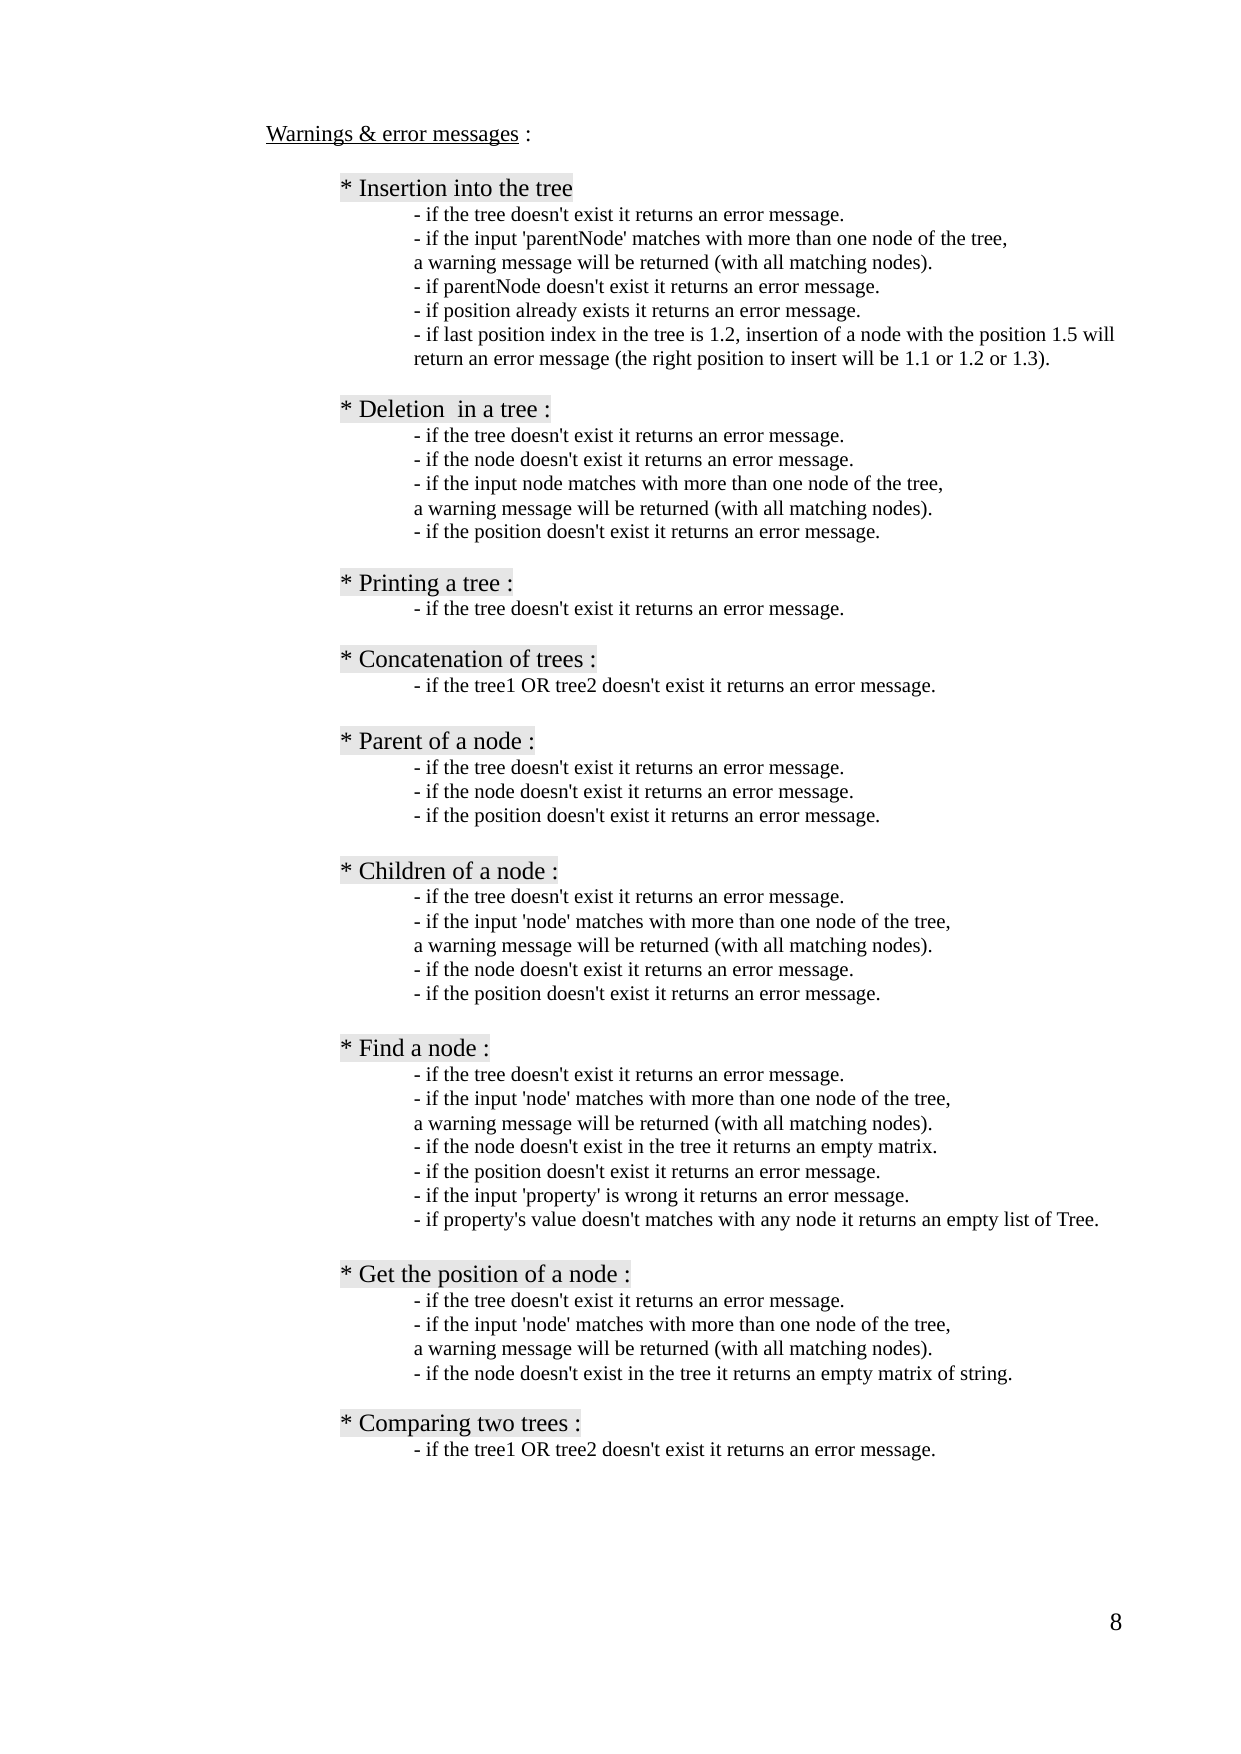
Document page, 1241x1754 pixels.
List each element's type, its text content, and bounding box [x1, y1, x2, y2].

text - if the tree1 OR tree2 doesn't exist it returns an error message. [118, 1437, 1122, 1461]
text - if the input node matches with more than one node of the tree, [118, 471, 1122, 495]
text a warning message will be returned (with all matching nodes). [118, 1110, 1122, 1134]
text - if property's value doesn't matches with any node it returns an empty list of Tree. [118, 1207, 1122, 1231]
text a warning message will be returned (with all matching nodes). [118, 933, 1122, 957]
text - if the node doesn't exist it returns an error message. [118, 957, 1122, 981]
text - if the node doesn't exist it returns an error message. [118, 779, 1122, 803]
text * Insertion into the tree [118, 173, 1122, 202]
text * Printing a tree : [118, 568, 1122, 596]
text Warnings & error messages : [118, 118, 1122, 147]
text - if the position doesn't exist it returns an error message. [118, 803, 1122, 827]
text * Comparing two trees : [118, 1408, 1122, 1437]
text - if the input 'node' matches with more than one node of the tree, [118, 908, 1122, 933]
text - if the tree1 OR tree2 doesn't exist it returns an error message. [118, 673, 1122, 697]
text * Deletion in a tree : [118, 394, 1122, 423]
text - if the node doesn't exist in the tree it returns an empty matrix of string. [118, 1360, 1122, 1384]
text - if the node doesn't exist it returns an error message. [118, 447, 1122, 471]
text - if the position doesn't exist it returns an error message. [118, 981, 1122, 1005]
text - if the tree doesn't exist it returns an error message. [118, 202, 1122, 226]
text - if the position doesn't exist it returns an error message. [118, 1158, 1122, 1183]
text * Children of a node : [118, 856, 1122, 884]
text - if last position index in the tree is 1.2, insertion of a node with the position 1.5 will return an error message (the right position to insert will be 1.1 or 1.2 or 1.3). [118, 322, 1122, 370]
text - if the node doesn't exist in the tree it returns an empty matrix. [118, 1134, 1122, 1158]
text * Concatenation of trees : [118, 644, 1122, 673]
text - if the tree doesn't exist it returns an error message. [118, 1288, 1122, 1312]
text - if the input 'node' matches with more than one node of the tree, [118, 1312, 1122, 1336]
text * Parent of a node : [118, 726, 1122, 755]
text - if the tree doesn't exist it returns an error message. [118, 755, 1122, 779]
text a warning message will be returned (with all matching nodes). [118, 250, 1122, 274]
text a warning message will be returned (with all matching nodes). [118, 1336, 1122, 1360]
text - if the position doesn't exist it returns an error message. [118, 519, 1122, 543]
text a warning message will be returned (with all matching nodes). [118, 495, 1122, 519]
text - if the input 'parentNode' matches with more than one node of the tree, [118, 226, 1122, 250]
text * Find a node : [118, 1033, 1122, 1062]
text - if parentNode doesn't exist it returns an error message. [118, 274, 1122, 298]
text - if position already exists it returns an error message. [118, 298, 1122, 322]
text - if the input 'property' is wrong it returns an error message. [118, 1183, 1122, 1207]
text - if the input 'node' matches with more than one node of the tree, [118, 1086, 1122, 1110]
text * Get the position of a node : [118, 1259, 1122, 1288]
text - if the tree doesn't exist it returns an error message. [118, 884, 1122, 908]
text - if the tree doesn't exist it returns an error message. [118, 423, 1122, 447]
text - if the tree doesn't exist it returns an error message. [118, 1062, 1122, 1086]
text - if the tree doesn't exist it returns an error message. [118, 596, 1122, 620]
